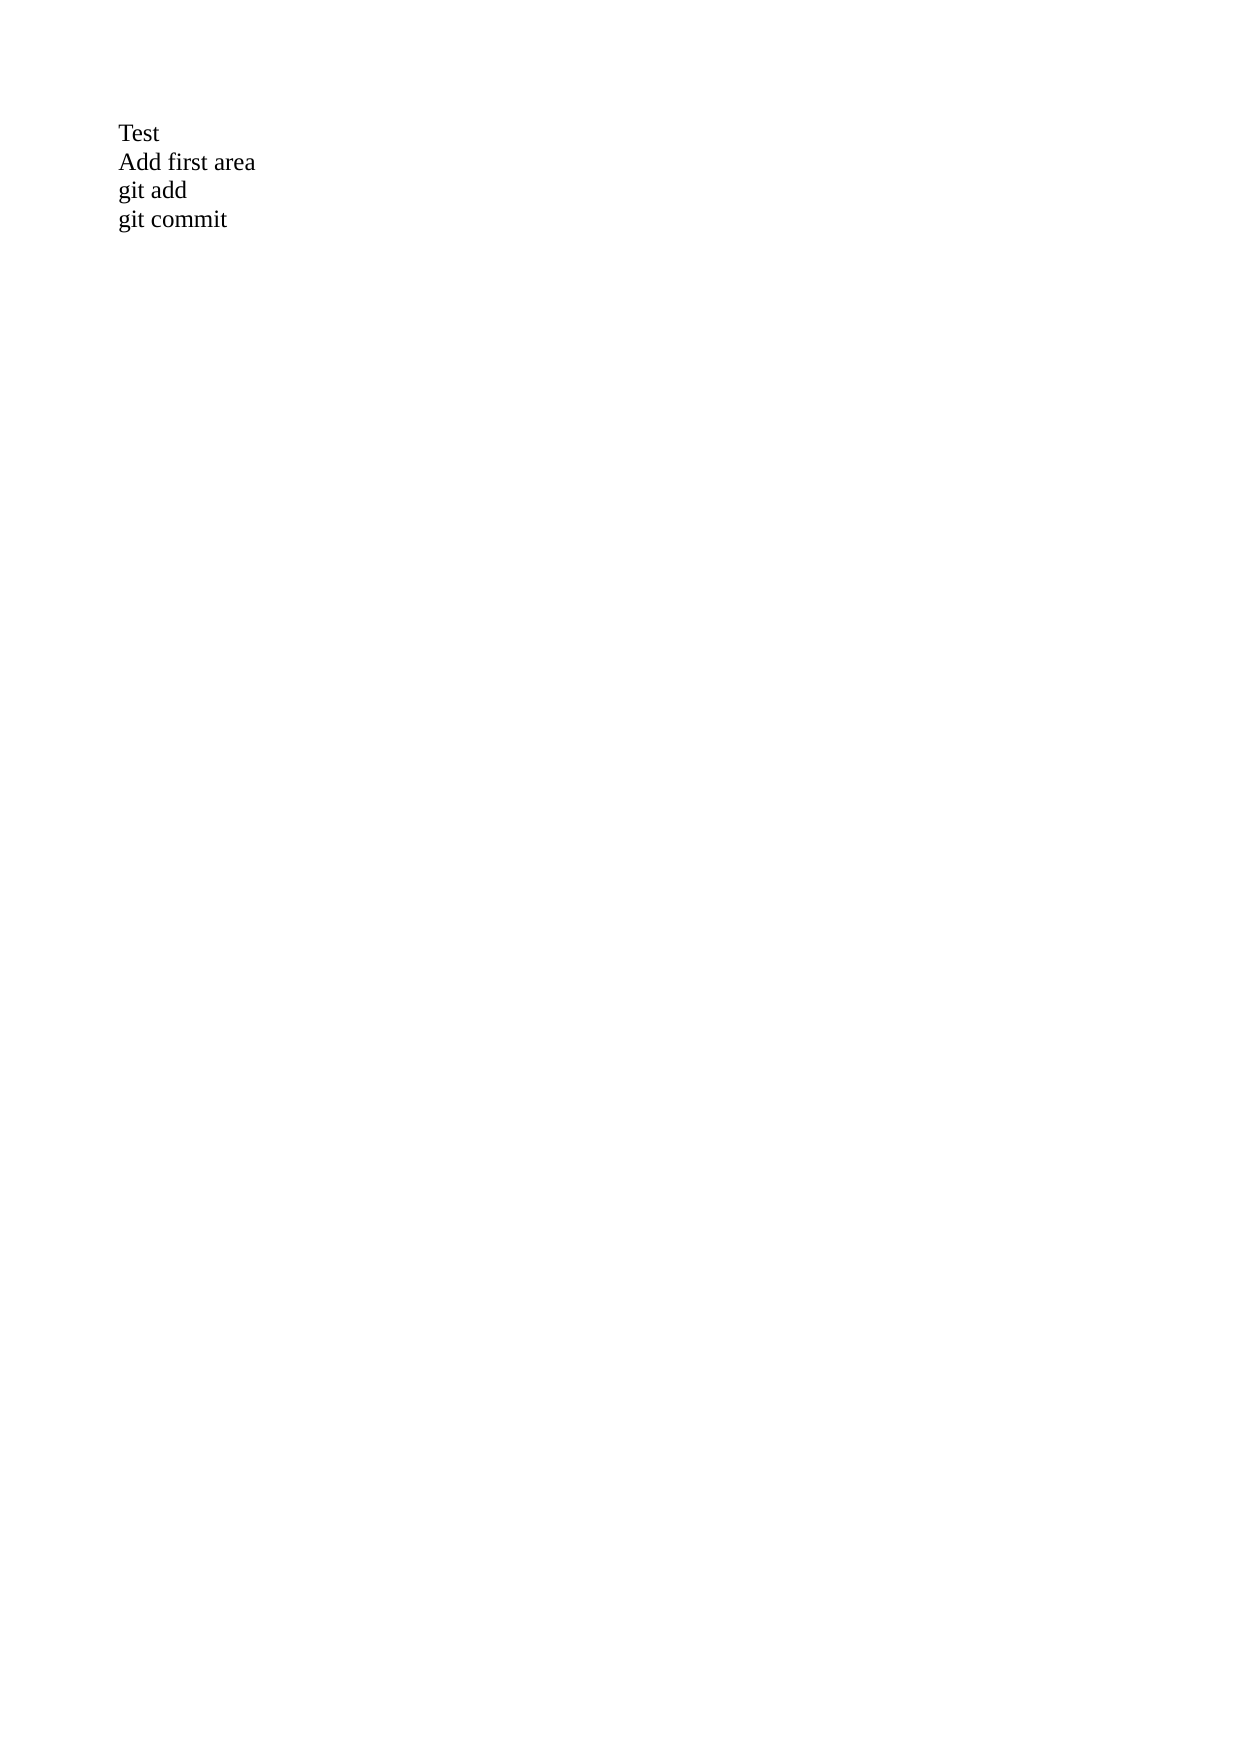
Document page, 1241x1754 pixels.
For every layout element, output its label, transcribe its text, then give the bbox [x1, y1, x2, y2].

text git commit [118, 204, 1122, 233]
text git add [118, 176, 1122, 204]
text Add first area [118, 147, 1122, 176]
text Test [118, 118, 1122, 147]
